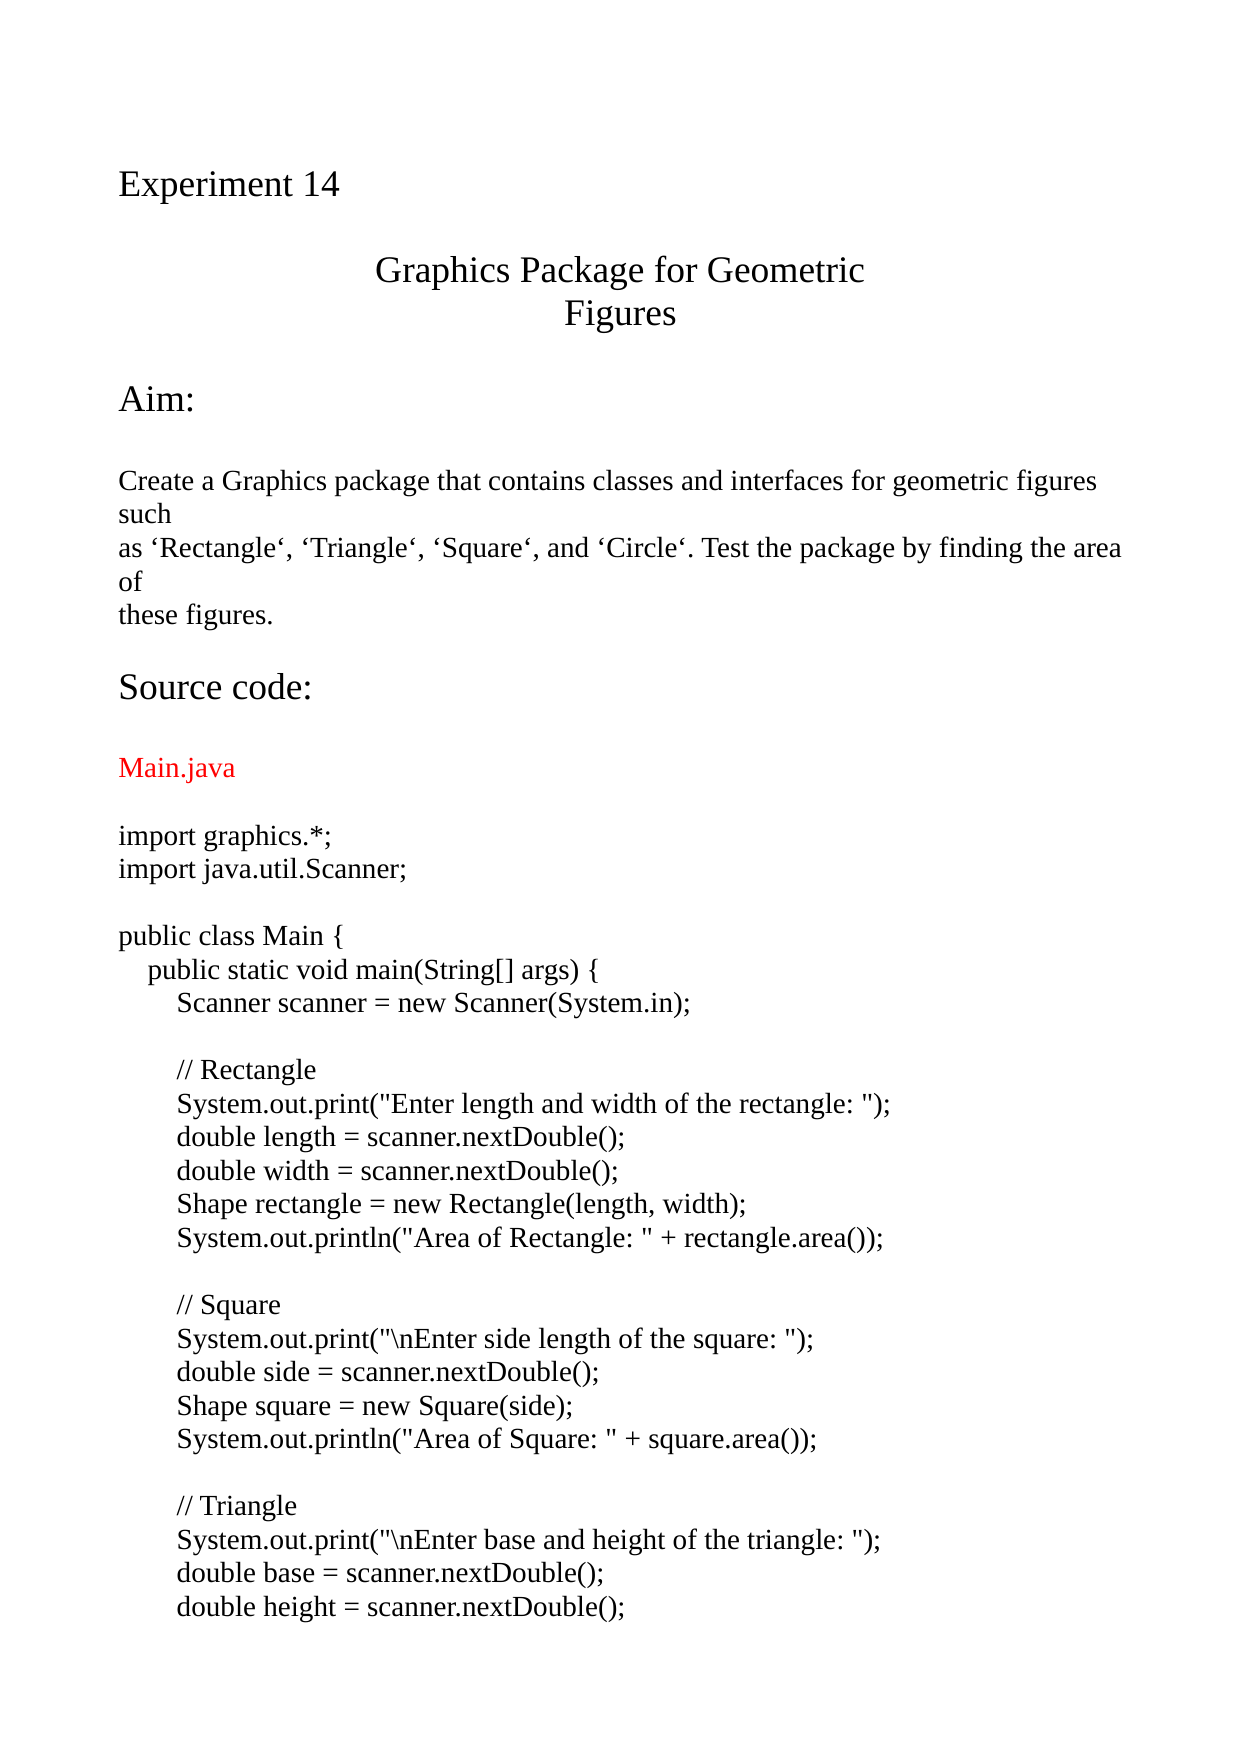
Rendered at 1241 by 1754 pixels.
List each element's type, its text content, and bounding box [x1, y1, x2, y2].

text import graphics.*; [118, 818, 1122, 851]
text // Rectangle [118, 1052, 1122, 1086]
text Experiment 14 [118, 161, 1122, 204]
text import java.util.Scanner; [118, 851, 1122, 885]
text System.out.print("Enter length and width of the rectangle: "); [118, 1086, 1122, 1119]
text Shape rectangle = new Rectangle(length, width); [118, 1187, 1122, 1220]
text these figures. [118, 597, 1122, 631]
text System.out.print("\nEnter side length of the square: "); [118, 1321, 1122, 1354]
text double length = scanner.nextDouble(); [118, 1119, 1122, 1153]
text as ‘Rectangle‘, ‘Triangle‘, ‘Square‘, and ‘Circle‘. Test the package by finding the area of [118, 530, 1122, 597]
text System.out.println("Area of Rectangle: " + rectangle.area()); [118, 1220, 1122, 1254]
text public class Main { [118, 918, 1122, 952]
text public static void main(String[] args) { [118, 952, 1122, 985]
text double height = scanner.nextDouble(); [118, 1589, 1122, 1623]
text // Square [118, 1287, 1122, 1321]
text Aim: [118, 377, 1122, 420]
text Create a Graphics package that contains classes and interfaces for geometric figures such [118, 463, 1122, 530]
text Main.java [118, 751, 1122, 784]
text System.out.print("\nEnter base and height of the triangle: "); [118, 1522, 1122, 1556]
text double side = scanner.nextDouble(); [118, 1354, 1122, 1388]
text double width = scanner.nextDouble(); [118, 1153, 1122, 1187]
text Shape square = new Square(side); [118, 1388, 1122, 1421]
text Source code: [118, 664, 1122, 707]
text System.out.println("Area of Square: " + square.area()); [118, 1421, 1122, 1455]
text Scanner scanner = new Scanner(System.in); [118, 985, 1122, 1019]
text // Triangle [118, 1488, 1122, 1522]
text double base = scanner.nextDouble(); [118, 1556, 1122, 1589]
text Graphics Package for Geometric [118, 247, 1122, 291]
text Figures [118, 291, 1122, 334]
